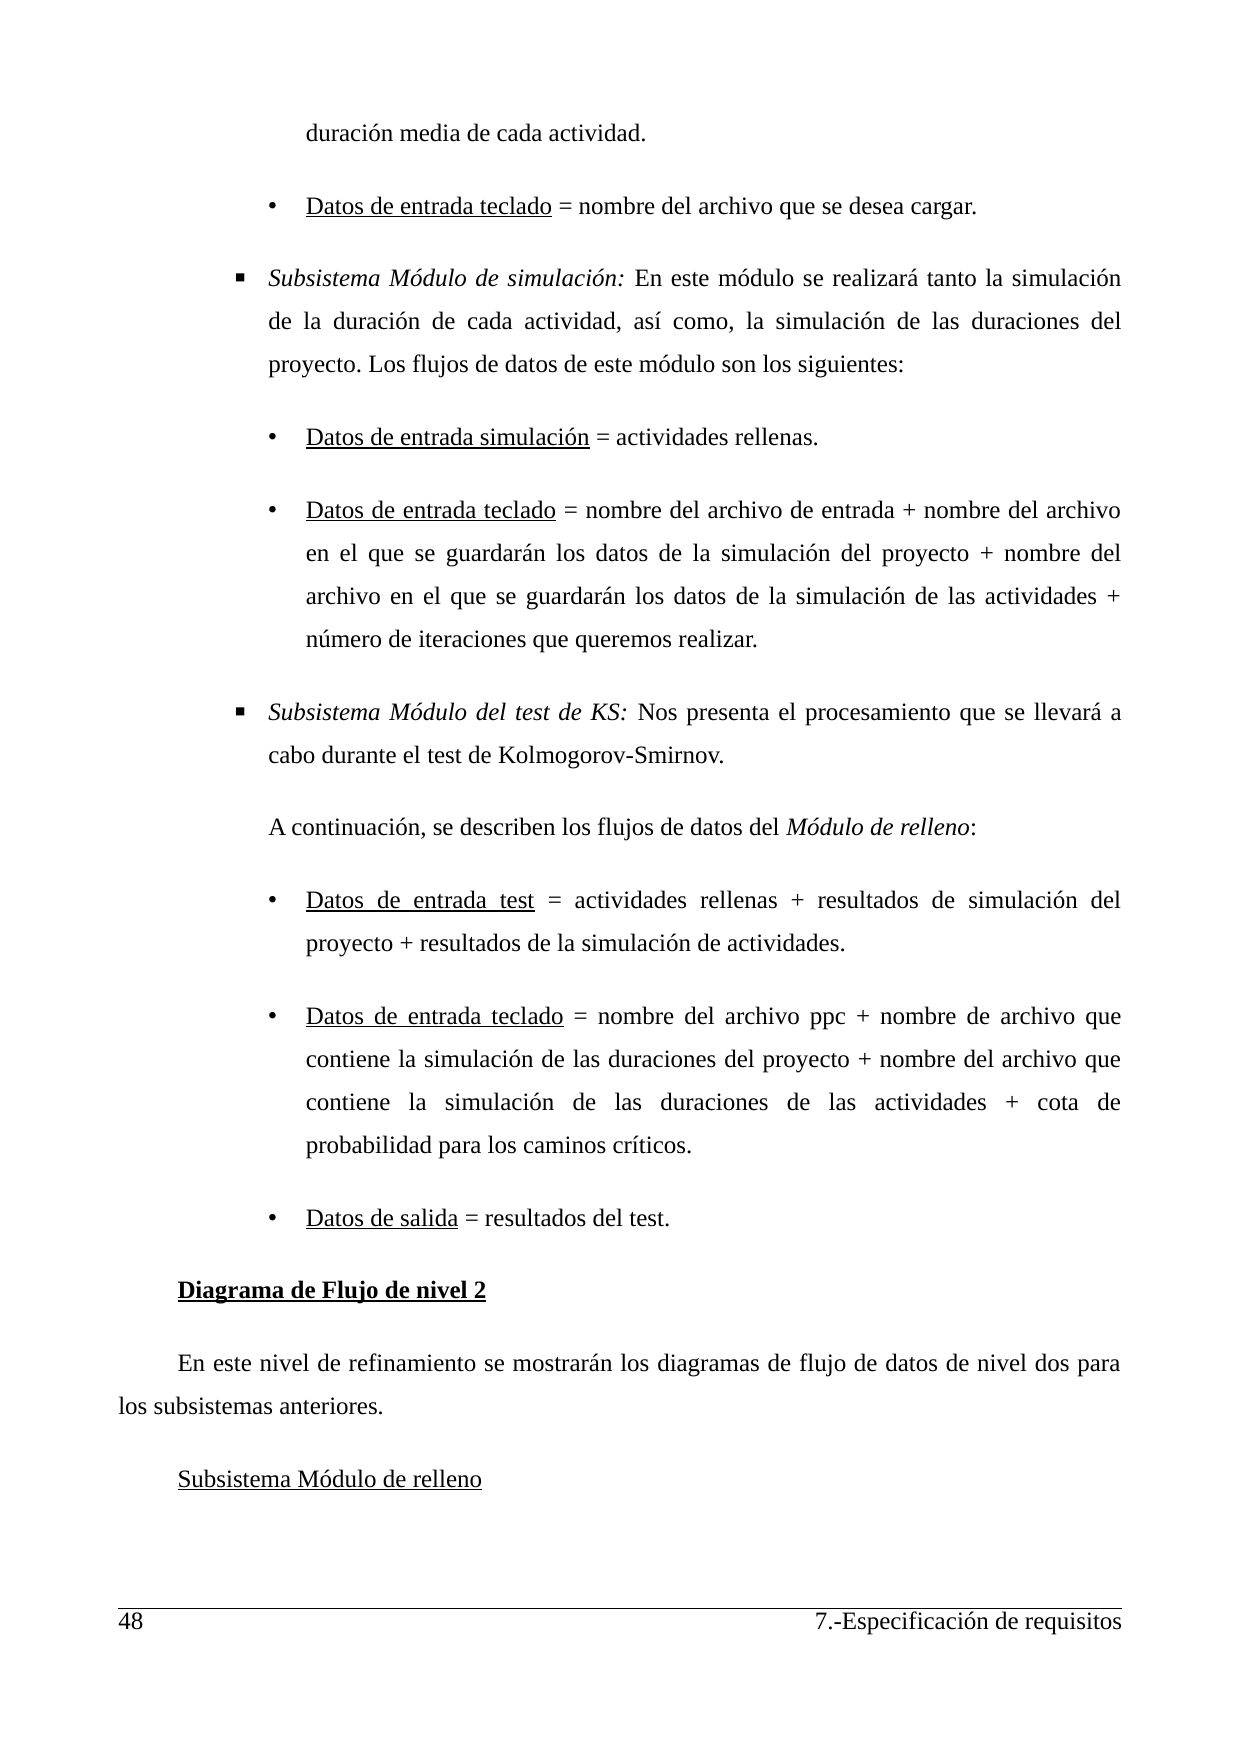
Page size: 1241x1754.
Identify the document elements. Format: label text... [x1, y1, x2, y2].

list duración media de cada actividad. [268, 118, 1122, 147]
text En este nivel de refinamiento se mostrarán los diagramas de flujo de datos de nivel dos para los subsistemas anteriores. [118, 1348, 1122, 1420]
list Subsistema Módulo del test de KS: Nos presenta el procesamiento que se llevará a cabo durante el test de Kolmogorov-Smirnov. [231, 697, 1122, 769]
list Datos de entrada simulación = actividades rellenas. [268, 422, 1122, 451]
list Datos de salida = resultados del test. [268, 1203, 1122, 1232]
list Datos de entrada teclado = nombre del archivo de entrada + nombre del archivo en el que se guardarán los datos de la simulación del proyecto + nombre del archivo en el que se guardarán los datos de la simulación de las actividades + número de iteraciones que queremos realizar. [268, 495, 1122, 653]
list Datos de entrada teclado = nombre del archivo que se desea cargar. [268, 191, 1122, 219]
text Diagrama de Flujo de nivel 2 [118, 1275, 1122, 1304]
list A continuación, se describen los flujos de datos del Módulo de relleno: [231, 812, 1122, 841]
list Datos de entrada teclado = nombre del archivo ppc + nombre de archivo que contiene la simulación de las duraciones del proyecto + nombre del archivo que contiene la simulación de las duraciones de las actividades + cota de probabilidad para los caminos críticos. [268, 1001, 1122, 1159]
list Subsistema Módulo de simulación: En este módulo se realizará tanto la simulación de la duración de cada actividad, así como, la simulación de las duraciones del proyecto. Los flujos de datos de este módulo son los siguientes: [231, 263, 1122, 378]
list Datos de entrada test = actividades rellenas + resultados de simulación del proyecto + resultados de la simulación de actividades. [268, 885, 1122, 957]
text Subsistema Módulo de relleno [118, 1464, 1122, 1492]
